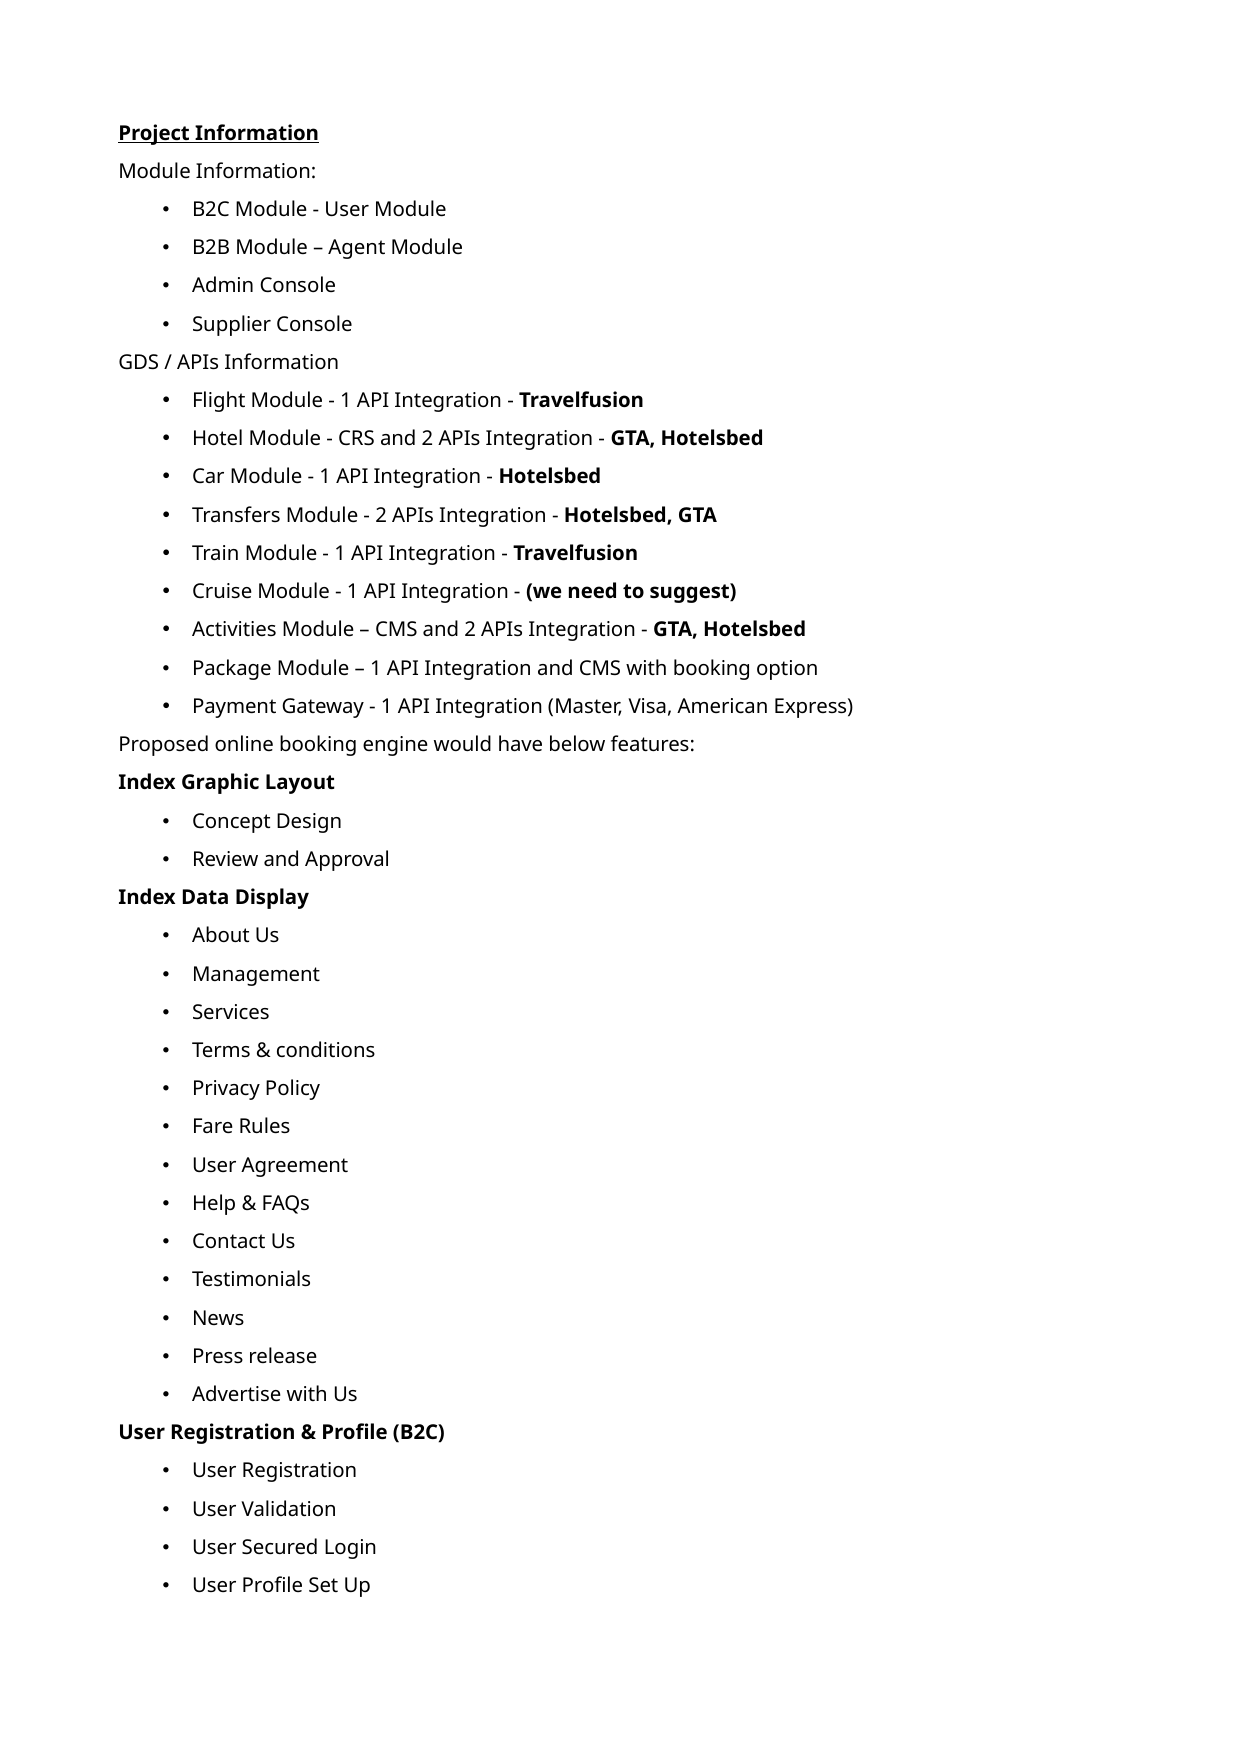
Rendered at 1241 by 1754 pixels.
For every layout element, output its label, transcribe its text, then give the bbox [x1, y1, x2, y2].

list Hotel Module - CRS and 2 APIs Integration - GTA, Hotelsbed [162, 424, 1122, 452]
text Index Data Display [118, 883, 1122, 910]
text User Registration & Profile (B2C) [118, 1418, 1122, 1446]
list Concept Design [162, 806, 1122, 834]
list Terms & conditions [162, 1036, 1122, 1063]
list B2B Module – Agent Module [162, 233, 1122, 261]
list Management [162, 959, 1122, 987]
list Fare Rules [162, 1112, 1122, 1140]
list Advertise with Us [162, 1380, 1122, 1407]
list Cruise Module - 1 API Integration - (we need to suggest) [162, 577, 1122, 604]
text GDS / APIs Information [118, 347, 1122, 375]
list Review and Approval [162, 844, 1122, 872]
list B2C Module - User Module [162, 194, 1122, 222]
list User Registration [162, 1456, 1122, 1484]
list About Us [162, 921, 1122, 949]
list Services [162, 997, 1122, 1025]
text Project Information [118, 118, 1122, 146]
list User Secured Login [162, 1533, 1122, 1560]
list User Profile Set Up [162, 1571, 1122, 1598]
text Proposed online booking engine would have below features: [118, 730, 1122, 757]
text Module Information: [118, 156, 1122, 184]
list Payment Gateway - 1 API Integration (Master, Visa, American Express) [162, 692, 1122, 719]
list Flight Module - 1 API Integration - Travelfusion [162, 386, 1122, 413]
list Press release [162, 1341, 1122, 1369]
list Admin Console [162, 271, 1122, 299]
list News [162, 1303, 1122, 1331]
list Privacy Policy [162, 1074, 1122, 1102]
list User Agreement [162, 1150, 1122, 1178]
list Car Module - 1 API Integration - Hotelsbed [162, 462, 1122, 490]
list Package Module – 1 API Integration and CMS with booking option [162, 653, 1122, 681]
list Contact Us [162, 1227, 1122, 1254]
list Help & FAQs [162, 1188, 1122, 1216]
list Activities Module – CMS and 2 APIs Integration - GTA, Hotelsbed [162, 615, 1122, 643]
list Transfers Module - 2 APIs Integration - Hotelsbed, GTA [162, 500, 1122, 528]
list Supplier Console [162, 309, 1122, 337]
list Testimonials [162, 1265, 1122, 1293]
list User Validation [162, 1494, 1122, 1522]
text Index Graphic Layout [118, 768, 1122, 796]
list Train Module - 1 API Integration - Travelfusion [162, 539, 1122, 566]
